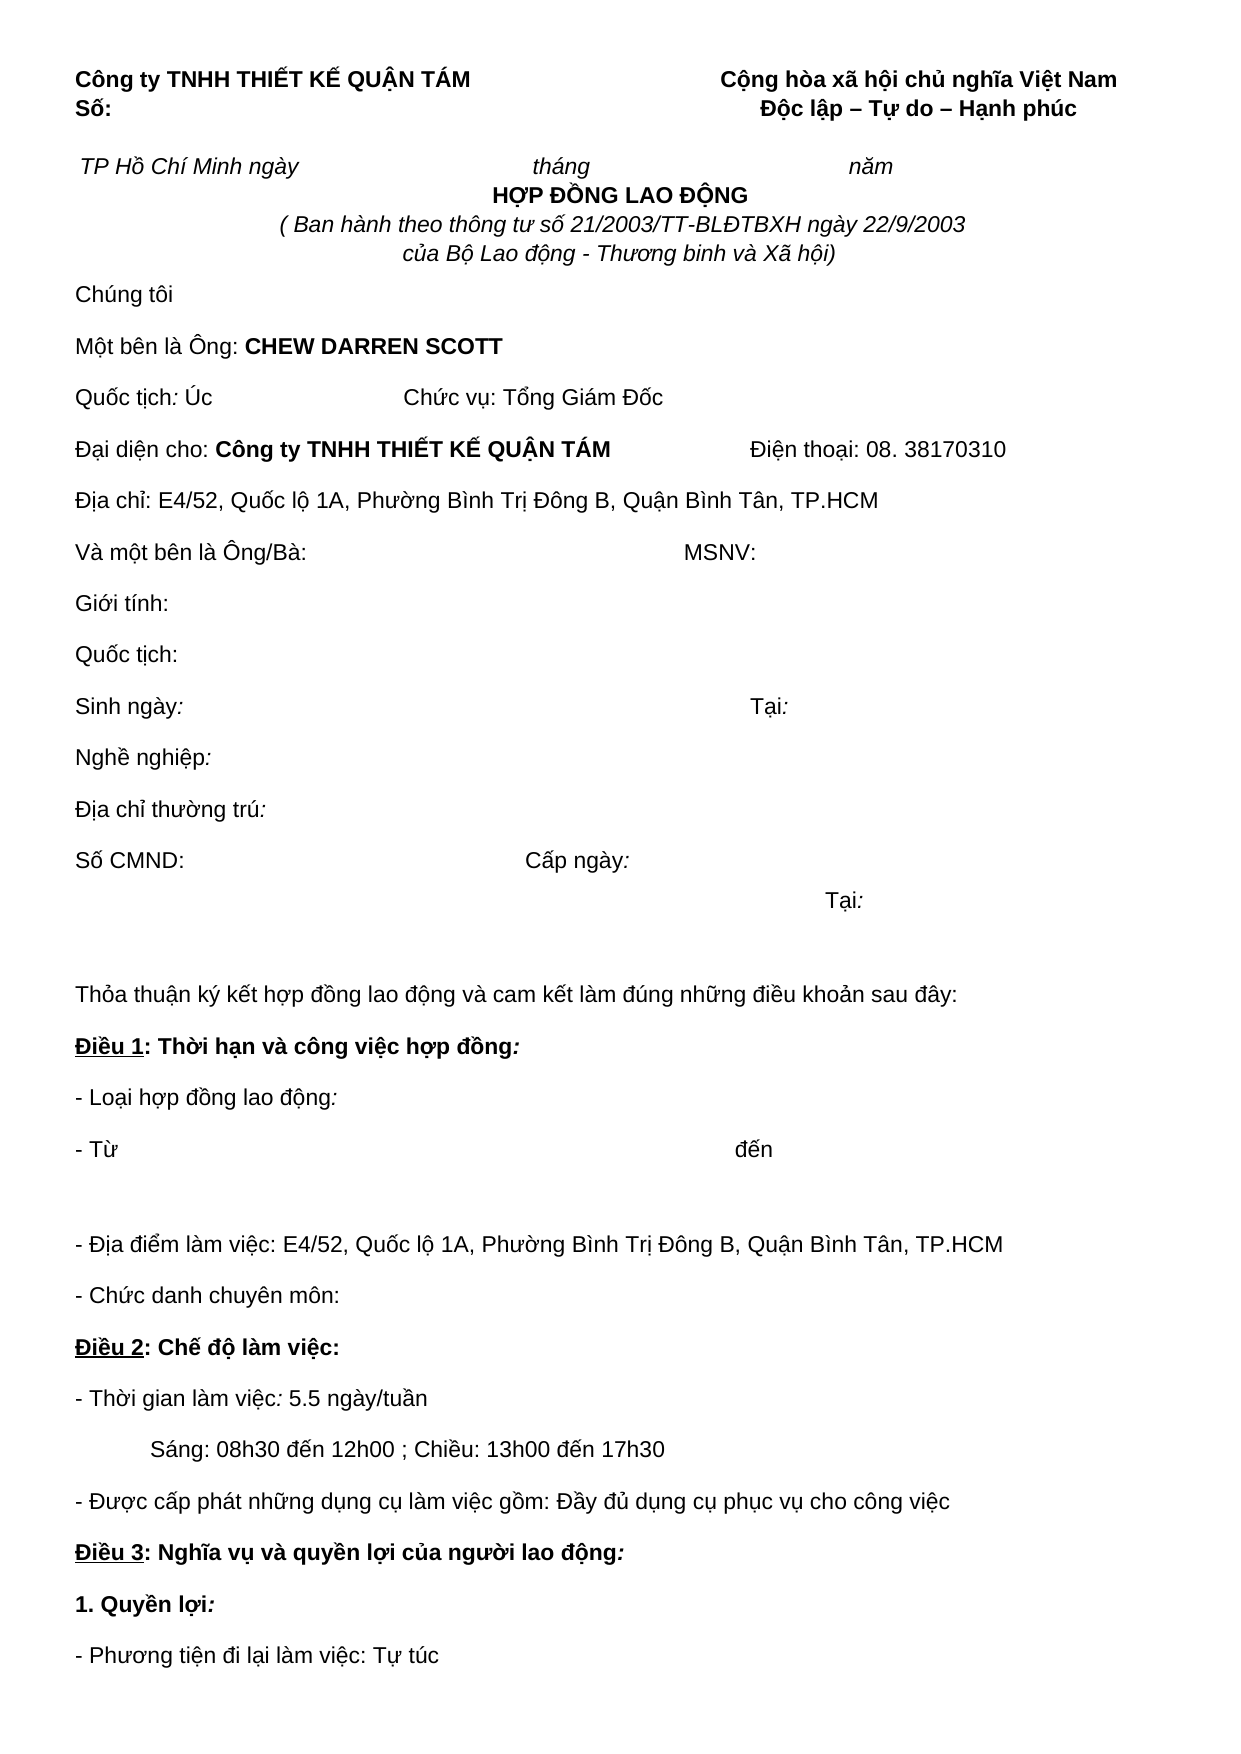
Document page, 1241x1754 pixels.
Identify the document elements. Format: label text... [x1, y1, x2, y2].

text - Thời gian làm việc: 5.5 ngày/tuần [75, 1385, 1165, 1411]
text <for each="o in objects"> [75, 37, 1165, 64]
text Đại diện cho: Công ty TNHH THIẾT KẾ QUẬN TÁM Điện thoại: 08. 38170310 [75, 436, 1165, 462]
text Điều 1: Thời hạn và công việc hợp đồng: [75, 1033, 1165, 1059]
text Sáng: 08h30 đến 12h00 ; Chiều: 13h00 đến 17h30 [75, 1436, 1165, 1463]
text - Phương tiện đi lại làm việc: Tự túc [75, 1642, 1165, 1669]
text HỢP ĐỒNG LAO ĐỘNG [75, 182, 1165, 209]
text - Chức danh chuyên môn: <o.job_id and o.job_id.name_vn or ''> [75, 1282, 1165, 1308]
text Công ty TNHH THIẾT KẾ QUẬN TÁM Cộng hòa xã hội chủ nghĩa Việt Nam [75, 66, 1165, 93]
text - Từ <o.date_start and formatLang(o.date_start, date=True) or ''> đến <o.date_end and formatLang(o.date_end, date=True) or ''> [75, 1136, 1165, 1206]
text Địa chỉ: E4/52, Quốc lộ 1A, Phường Bình Trị Đông B, Quận Bình Tân, TP.HCM [75, 487, 1165, 513]
text - Địa điểm làm việc: E4/52, Quốc lộ 1A, Phường Bình Trị Đông B, Quận Bình Tân, TP.HCM [75, 1231, 1165, 1257]
text Điều 3: Nghĩa vụ và quyền lợi của người lao động: [75, 1539, 1165, 1566]
text ( Ban hành theo thông tư số 21/2003/TT-BLĐTBXH ngày 22/9/2003 [75, 211, 1165, 238]
text Nghề nghiệp: <o.employee_id.job_id and o.employee_id.job_id.name_vn or ''> [75, 744, 1165, 771]
text Sinh ngày: <o.employee_id.birthday or ''> Tại: <o.employee_id.place_of_birth> [75, 693, 1165, 719]
text Số CMND: <o.employee_id.identification_id> Cấp ngày: <o.employee_id.id_issue_date and formatLang(o.employee_id.id_issue_date, date=True) or ''> Tại: <o.employee_id.id_issue_place or ''> [75, 847, 1165, 956]
text của Bộ Lao động - Thương binh và Xã hội) [75, 240, 1165, 267]
text Quốc tịch: Úc Chức vụ: Tổng Giám Đốc [75, 384, 1165, 410]
text Một bên là Ông: CHEW DARREN SCOTT [75, 333, 1165, 359]
text Điều 2: Chế độ làm việc: [75, 1333, 1165, 1360]
text - Được cấp phát những dụng cụ làm việc gồm: Đầy đủ dụng cụ phục vụ cho công việc [75, 1488, 1165, 1514]
text Địa chỉ thường trú: <o.employee_id.home_address or ''> [75, 796, 1165, 822]
text TP Hồ Chí Minh ngày <get_day(today()).day> tháng <get_day(today()).month> năm <get_day(today()).year> [75, 153, 1165, 180]
text Chúng tôi [75, 281, 1165, 307]
text Thỏa thuận ký kết hợp đồng lao động và cam kết làm đúng những điều khoản sau đây: [75, 981, 1165, 1008]
text Giới tính: <get_selection_item('hr.employee','gender_vn',o.employee_id.gender_vn)> [75, 590, 1165, 616]
text Quốc tịch: <o.employee_id.country_id and o.employee_id.country_id.name or ''> [75, 641, 1165, 668]
text 1. Quyền lợi: [75, 1591, 1165, 1617]
text Số: <o.name> Độc lập – Tự do – Hạnh phúc [75, 95, 1165, 122]
text - Loại hợp đồng lao động: <o.type_id and o.type_id.name or ''> [75, 1084, 1165, 1111]
text Và một bên là Ông/Bà: <upper(o.employee_id.name)> MSNV: <o.employee_id.internal_code> [75, 538, 1165, 565]
